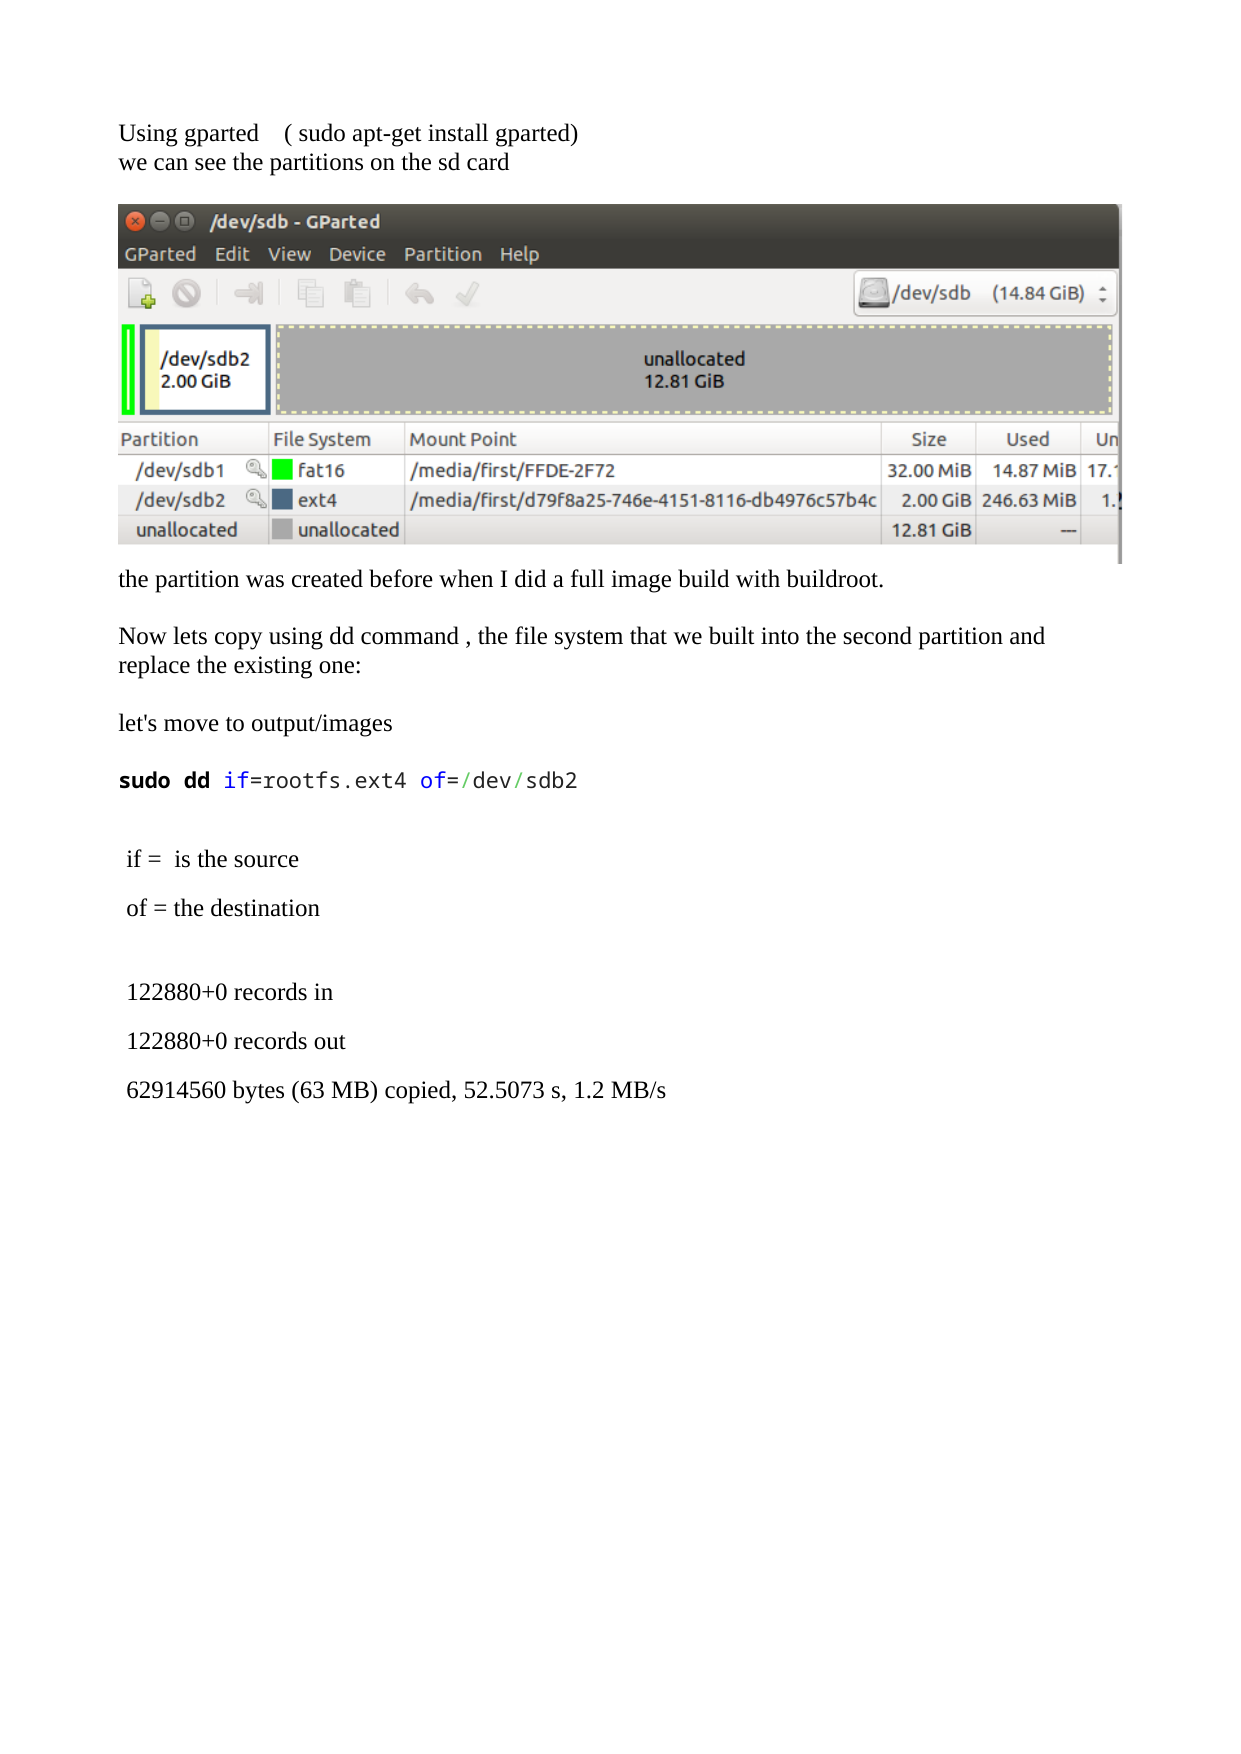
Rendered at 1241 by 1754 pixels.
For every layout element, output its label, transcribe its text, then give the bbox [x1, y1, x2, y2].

text the partition was created before when I did a full image build with buildroot. [118, 564, 1122, 593]
text 122880+0 records out [126, 1026, 1122, 1054]
text 62914560 bytes (63 MB) copied, 52.5073 s, 1.2 MB/s [126, 1075, 1122, 1103]
text we can see the partitions on the sd card [118, 147, 1122, 176]
text of = the destination [126, 893, 1122, 956]
picture [118, 204, 1123, 564]
text let's move to output/images [118, 708, 1122, 736]
text Using gparted ( sudo apt-get install gparted) [118, 118, 1122, 147]
text 122880+0 records in [126, 977, 1122, 1005]
text sudo dd if=rootfs.ext4 of=/dev/sdb2 [118, 765, 1122, 795]
text if = is the source [126, 844, 1122, 873]
text Now lets copy using dd command , the file system that we built into the second partition and replace the existing one: [118, 621, 1122, 679]
